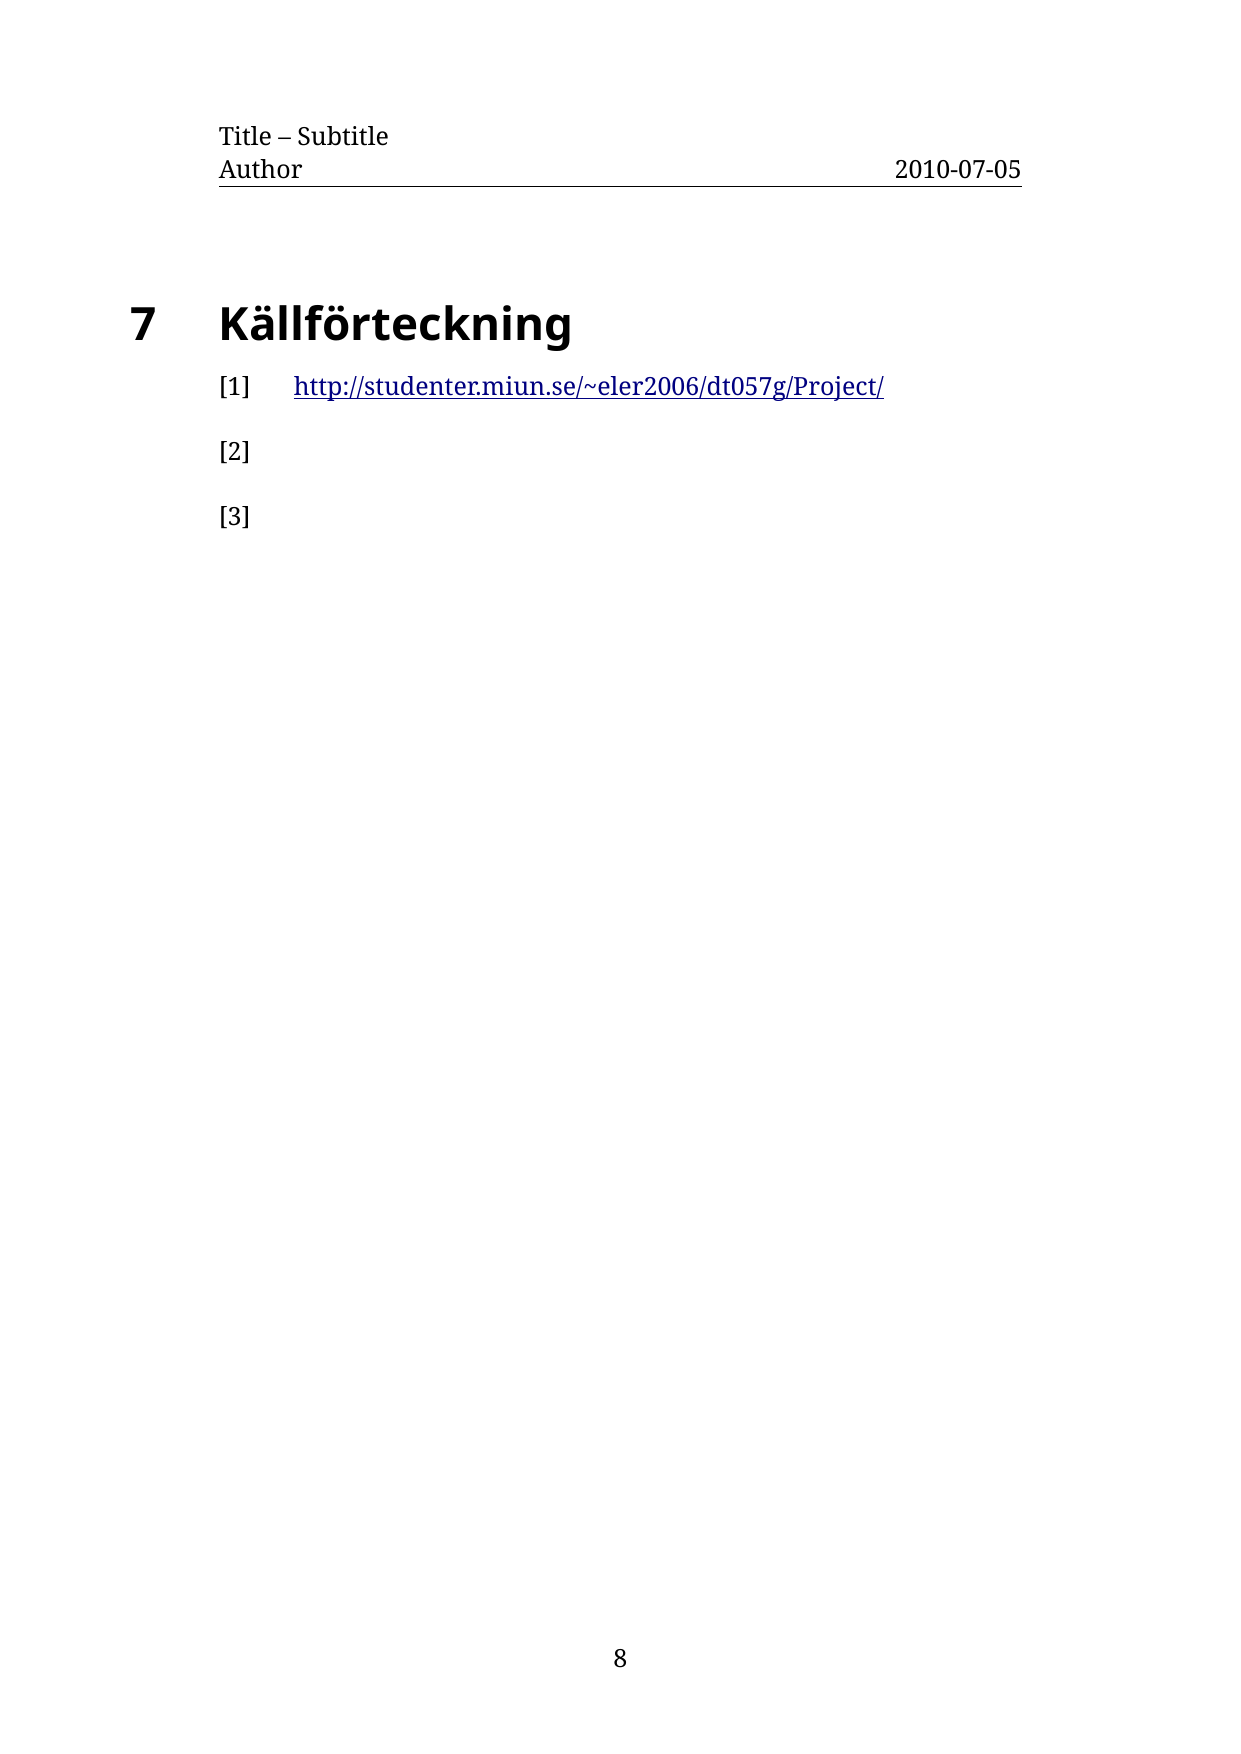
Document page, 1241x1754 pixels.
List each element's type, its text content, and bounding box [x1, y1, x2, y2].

subtitle Källförteckning [130, 291, 1022, 353]
list http://studenter.miun.se/~eler2006/dt057g/Project/ [218, 369, 1022, 403]
